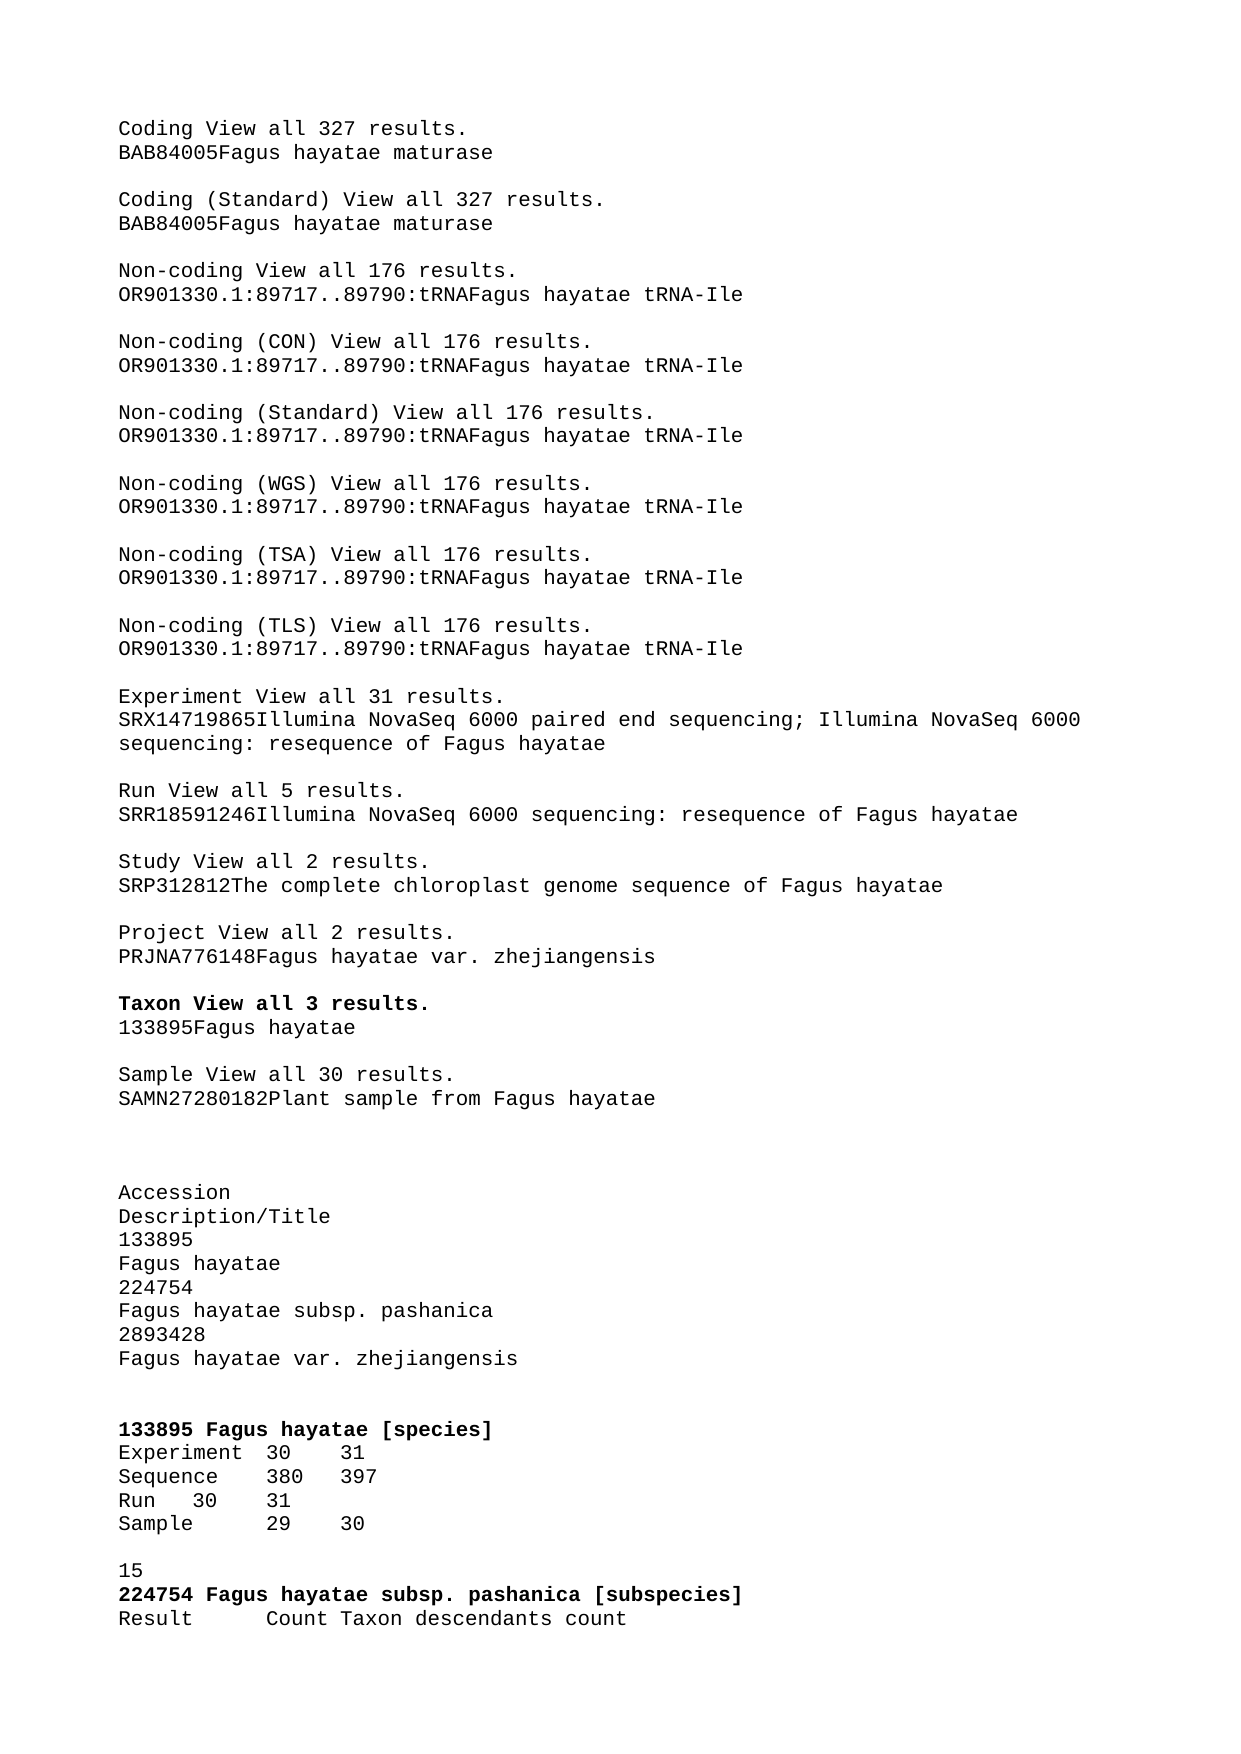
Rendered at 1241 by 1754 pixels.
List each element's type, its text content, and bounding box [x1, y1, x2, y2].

text SRP312812The complete chloroplast genome sequence of Fagus hayatae [118, 875, 1122, 898]
text Sequence 380 397 [118, 1466, 1122, 1489]
text Non-coding (Standard) View all 176 results. [118, 402, 1122, 426]
text SRX14719865Illumina NovaSeq 6000 paired end sequencing; Illumina NovaSeq 6000 sequencing: resequence of Fagus hayatae [118, 709, 1122, 757]
text 224754 [118, 1277, 1122, 1300]
text Study View all 2 results. [118, 851, 1122, 875]
text 2893428 [118, 1324, 1122, 1348]
text Non-coding (CON) View all 176 results. [118, 331, 1122, 354]
text BAB84005Fagus hayatae maturase [118, 142, 1122, 165]
text Fagus hayatae var. zhejiangensis [118, 1348, 1122, 1371]
text Description/Title [118, 1206, 1122, 1229]
text OR901330.1:89717..89790:tRNAFagus hayatae tRNA-Ile [118, 354, 1122, 378]
text Run View all 5 results. [118, 780, 1122, 804]
text Non-coding (TLS) View all 176 results. [118, 615, 1122, 638]
text 224754 Fagus hayatae subsp. pashanica [subspecies] [118, 1584, 1122, 1608]
text Non-coding (TSA) View all 176 results. [118, 544, 1122, 567]
text 133895Fagus hayatae [118, 1017, 1122, 1040]
text OR901330.1:89717..89790:tRNAFagus hayatae tRNA-Ile [118, 426, 1122, 449]
text Sample 29 30 [118, 1513, 1122, 1537]
text OR901330.1:89717..89790:tRNAFagus hayatae tRNA-Ile [118, 284, 1122, 307]
text Project View all 2 results. [118, 922, 1122, 946]
text Fagus hayatae [118, 1253, 1122, 1277]
text Fagus hayatae subsp. pashanica [118, 1300, 1122, 1324]
text Result Count Taxon descendants count [118, 1608, 1122, 1631]
text Accession [118, 1182, 1122, 1206]
text OR901330.1:89717..89790:tRNAFagus hayatae tRNA-Ile [118, 567, 1122, 591]
text Coding (Standard) View all 327 results. [118, 189, 1122, 213]
text BAB84005Fagus hayatae maturase [118, 213, 1122, 236]
text Run 30 31 [118, 1489, 1122, 1513]
text Experiment 30 31 [118, 1442, 1122, 1466]
text 133895 [118, 1229, 1122, 1253]
text Non-coding (WGS) View all 176 results. [118, 473, 1122, 496]
text OR901330.1:89717..89790:tRNAFagus hayatae tRNA-Ile [118, 638, 1122, 662]
text Sample View all 30 results. [118, 1064, 1122, 1088]
text PRJNA776148Fagus hayatae var. zhejiangensis [118, 946, 1122, 969]
text Experiment View all 31 results. [118, 686, 1122, 709]
text SAMN27280182Plant sample from Fagus hayatae [118, 1088, 1122, 1111]
text 15 [118, 1561, 1122, 1584]
text Coding View all 327 results. [118, 118, 1122, 142]
text SRR18591246Illumina NovaSeq 6000 sequencing: resequence of Fagus hayatae [118, 804, 1122, 827]
text 133895 Fagus hayatae [species] [118, 1419, 1122, 1442]
text OR901330.1:89717..89790:tRNAFagus hayatae tRNA-Ile [118, 496, 1122, 520]
text Taxon View all 3 results. [118, 993, 1122, 1017]
text Non-coding View all 176 results. [118, 260, 1122, 284]
